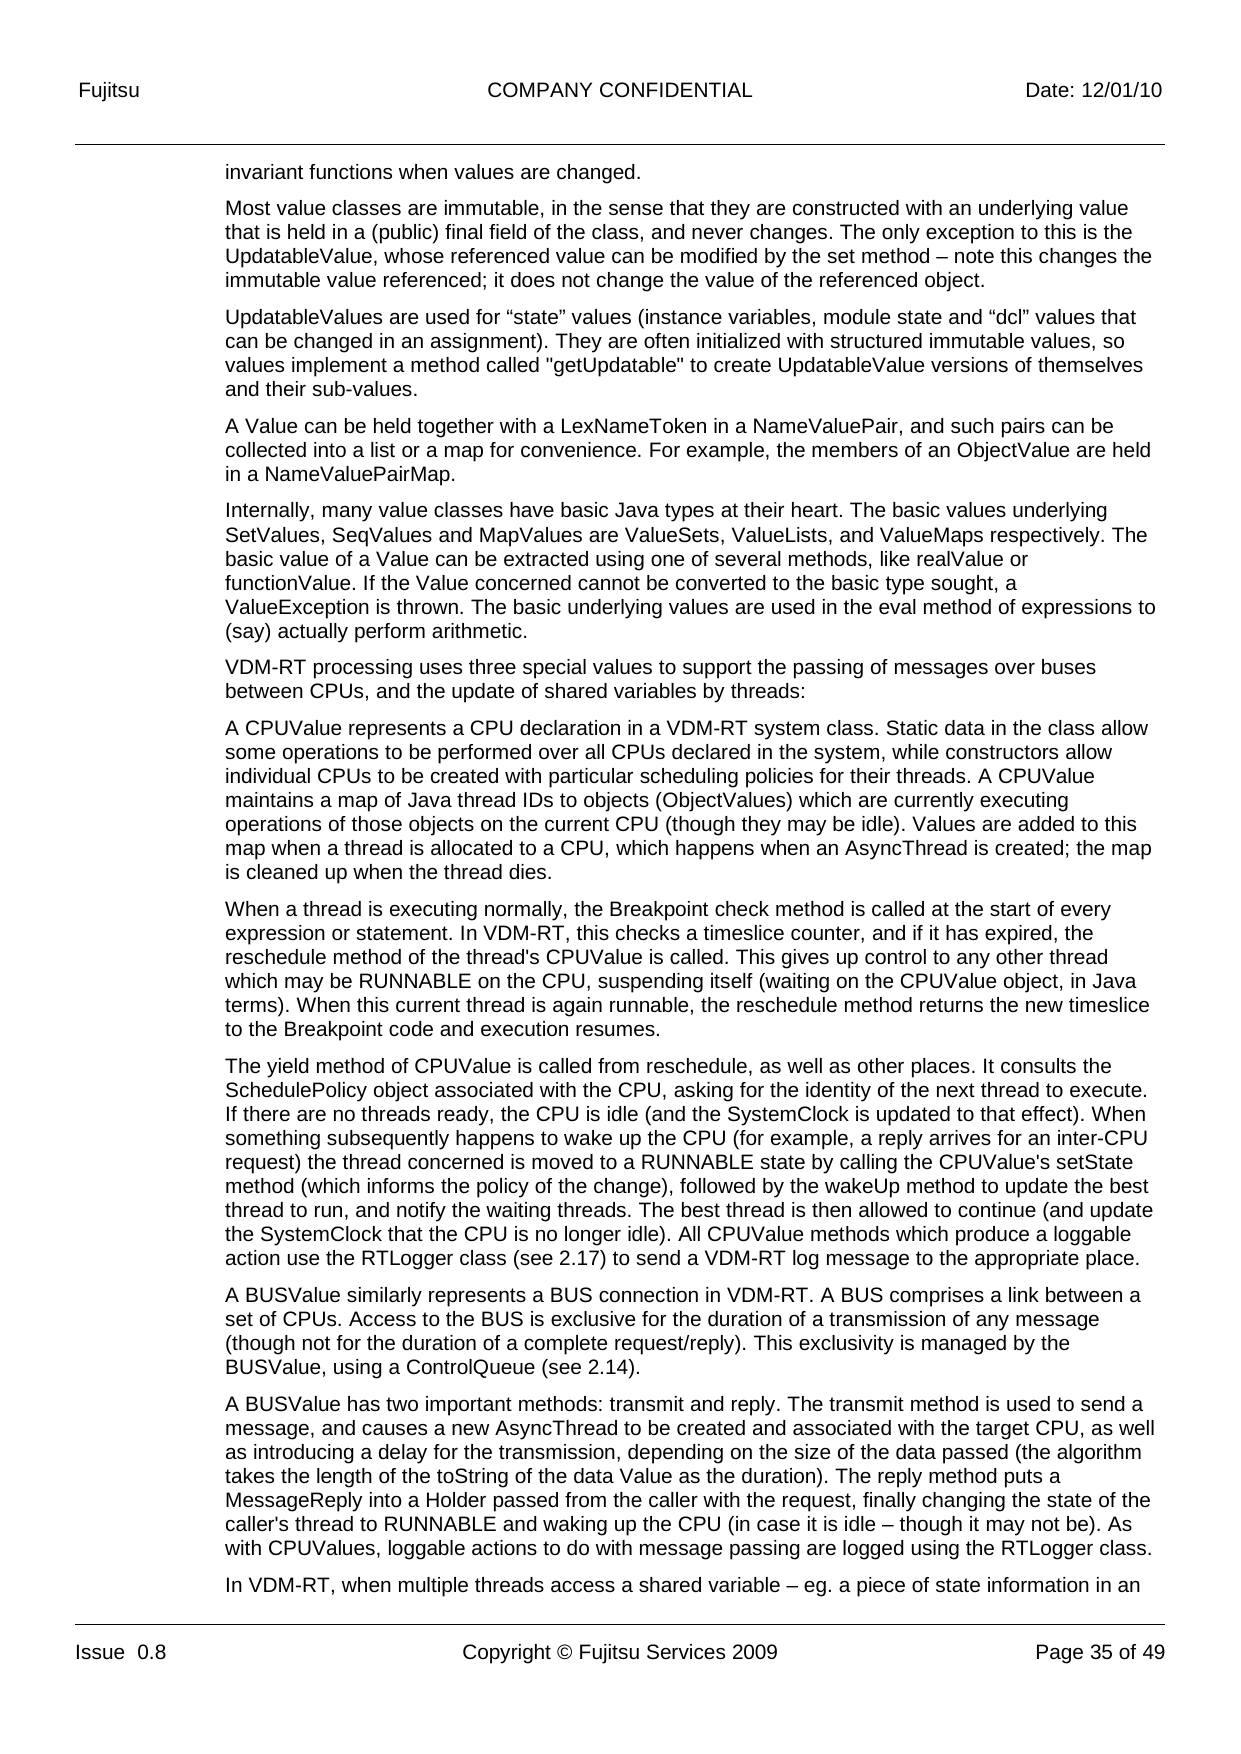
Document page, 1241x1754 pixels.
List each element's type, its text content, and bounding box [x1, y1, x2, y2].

text A BUSValue similarly represents a BUS connection in VDM-RT. A BUS comprises a link between a set of CPUs. Access to the BUS is exclusive for the duration of a transmission of any message (though not for the duration of a complete request/reply). This exclusivity is managed by the BUSValue, using a ControlQueue (see 2.14). [225, 1283, 1165, 1379]
text VDM-RT processing uses three special values to support the passing of messages over buses between CPUs, and the update of shared variables by threads: [225, 655, 1165, 703]
text Most value classes are immutable, in the sense that they are constructed with an underlying value that is held in a (public) final field of the class, and never changes. The only exception to this is the UpdatableValue, whose referenced value can be modified by the set method – note this changes the immutable value referenced; it does not change the value of the referenced object. [225, 196, 1165, 292]
text In VDM-RT, when multiple threads access a shared variable – eg. a piece of state information in an [225, 1572, 1165, 1597]
text The yield method of CPUValue is called from reschedule, as well as other places. It consults the SchedulePolicy object associated with the CPU, asking for the identity of the next thread to execute. If there are no threads ready, the CPU is idle (and the SystemClock is updated to that effect). When something subsequently happens to wake up the CPU (for example, a reply arrives for an inter-CPU request) the thread concerned is moved to a RUNNABLE state by calling the CPUValue's setState method (which informs the policy of the change), followed by the wakeUp method to update the best thread to run, and notify the waiting threads. The best thread is then allowed to continue (and update the SystemClock that the CPU is no longer idle). All CPUValue methods which produce a loggable action use the RTLogger class (see 2.17) to send a VDM-RT log message to the appropriate place. [225, 1054, 1165, 1270]
text invariant functions when values are changed. [225, 160, 1165, 184]
text When a thread is executing normally, the Breakpoint check method is called at the start of every expression or statement. In VDM-RT, this checks a timeslice counter, and if it has expired, the reschedule method of the thread's CPUValue is called. This gives up control to any other thread which may be RUNNABLE on the CPU, suspending itself (waiting on the CPUValue object, in Java terms). When this current thread is again runnable, the reschedule method returns the new timeslice to the Breakpoint code and execution resumes. [225, 897, 1165, 1041]
text A Value can be held together with a LexNameToken in a NameValuePair, and such pairs can be collected into a list or a map for convenience. For example, the members of an ObjectValue are held in a NameValuePairMap. [225, 414, 1165, 486]
text Internally, many value classes have basic Java types at their heart. The basic values underlying SetValues, SeqValues and MapValues are ValueSets, ValueLists, and ValueMaps respectively. The basic value of a Value can be extracted using one of several methods, like realValue or functionValue. If the Value concerned cannot be converted to the basic type sought, a ValueException is thrown. The basic underlying values are used in the eval method of expressions to (say) actually perform arithmetic. [225, 498, 1165, 643]
text A BUSValue has two important methods: transmit and reply. The transmit method is used to send a message, and causes a new AsyncThread to be created and associated with the target CPU, as well as introducing a delay for the transmission, depending on the size of the data passed (the algorithm takes the length of the toString of the data Value as the duration). The reply method puts a MessageReply into a Holder passed from the caller with the request, finally changing the state of the caller's thread to RUNNABLE and waking up the CPU (in case it is idle – though it may not be). As with CPUValues, loggable actions to do with message passing are logged using the RTLogger class. [225, 1392, 1165, 1560]
text A CPUValue represents a CPU declaration in a VDM-RT system class. Static data in the class allow some operations to be performed over all CPUs declared in the system, while constructors allow individual CPUs to be created with particular scheduling policies for their threads. A CPUValue maintains a map of Java thread IDs to objects (ObjectValues) which are currently executing operations of those objects on the current CPU (though they may be idle). Values are added to this map when a thread is allocated to a CPU, which happens when an AsyncThread is created; the map is cleaned up when the thread dies. [225, 716, 1165, 884]
text UpdatableValues are used for “state” values (instance variables, module state and “dcl” values that can be changed in an assignment). They are often initialized with structured immutable values, so values implement a method called "getUpdatable" to create UpdatableValue versions of themselves and their sub-values. [225, 305, 1165, 401]
